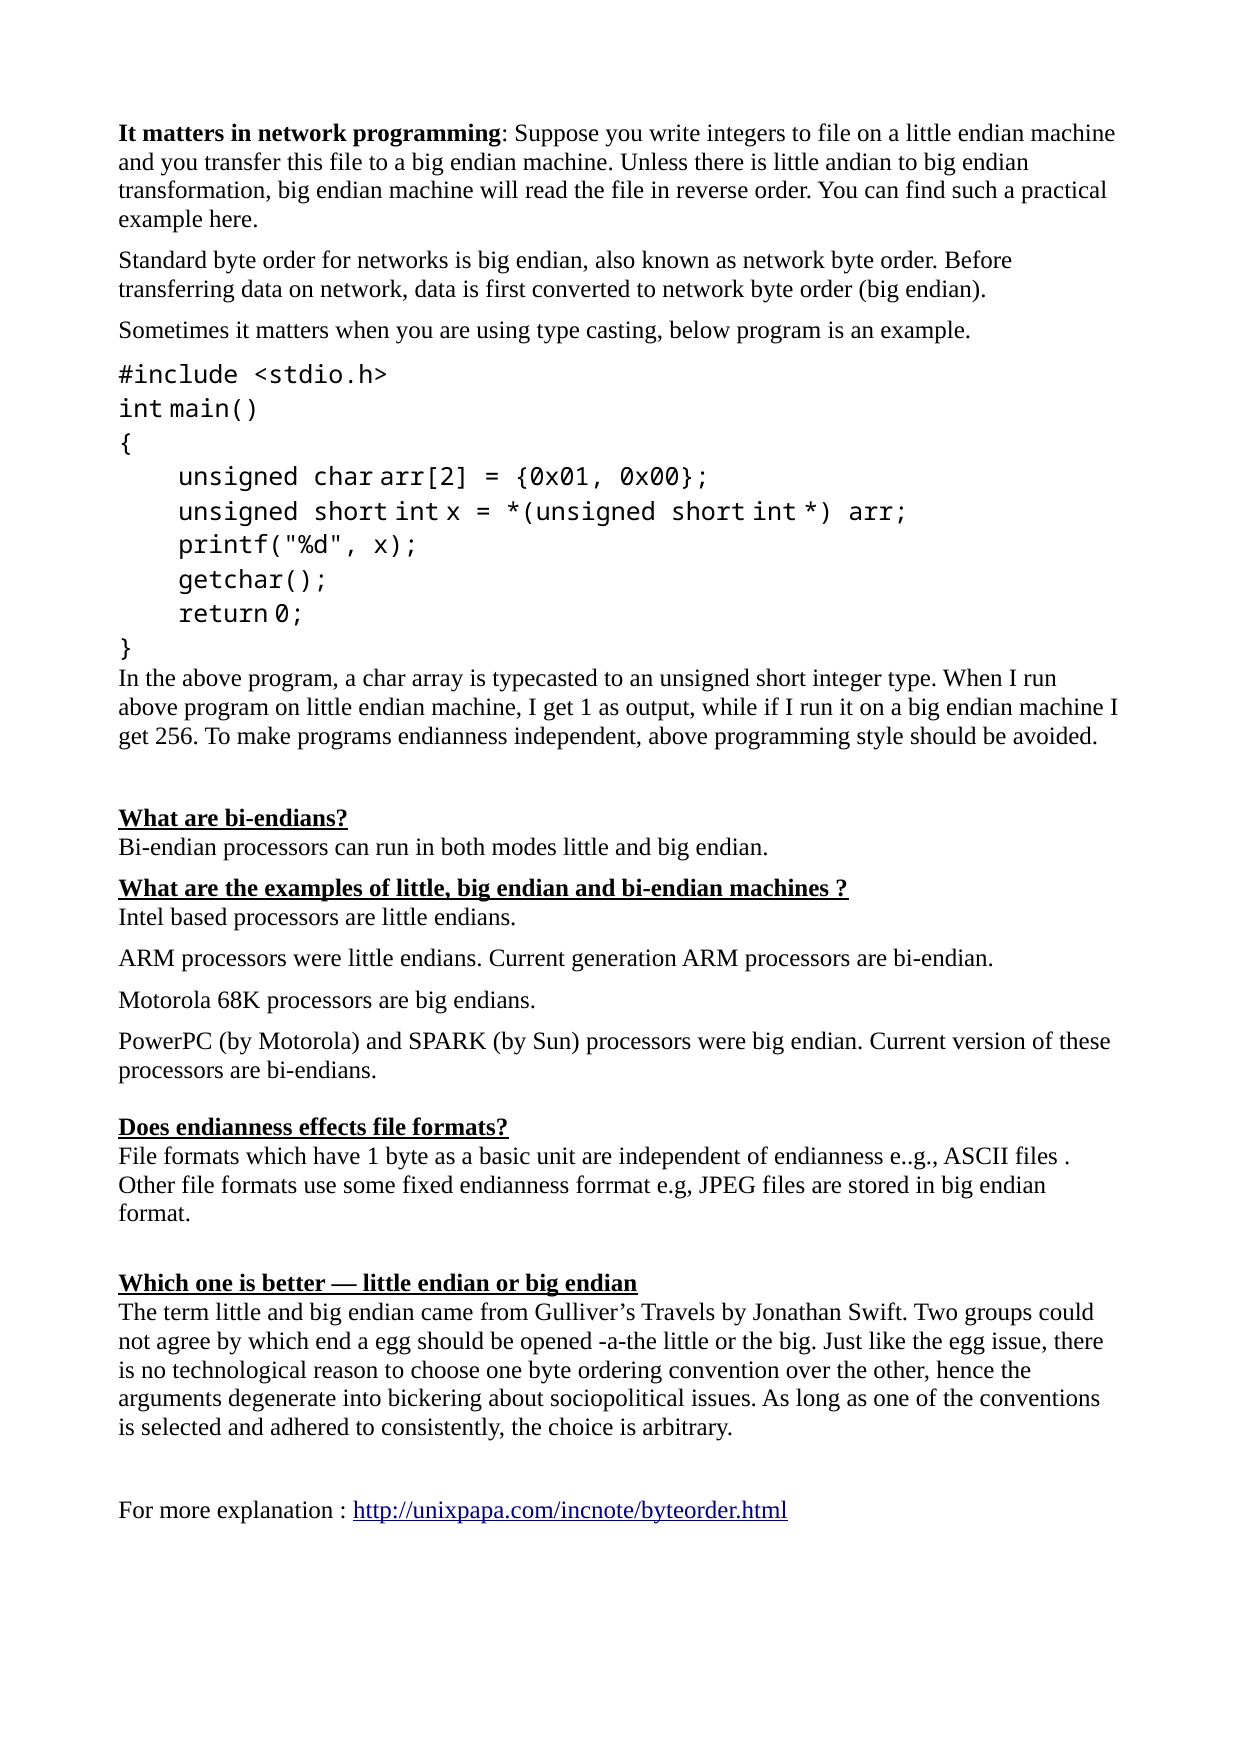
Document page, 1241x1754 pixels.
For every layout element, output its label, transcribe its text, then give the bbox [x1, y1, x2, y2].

text Standard byte order for networks is big endian, also known as network byte order. Before transferring data on network, data is first converted to network byte order (big endian). [118, 246, 1122, 303]
text ARM processors were little endians. Current generation ARM processors are bi-endian. [118, 943, 1122, 972]
text What are bi-endians? Bi-endian processors can run in both modes little and big endian. [118, 803, 1122, 861]
text For more explanation : http://unixpapa.com/incnote/byteorder.html [118, 1495, 1122, 1523]
text It matters in network programming: Suppose you write integers to file on a little endian machine and you transfer this file to a big endian machine. Unless there is little andian to big endian transformation, big endian machine will read the file in reverse order. You can find such a practical example here. [118, 118, 1122, 233]
text PowerPC (by Motorola) and SPARK (by Sun) processors were big endian. Current version of these processors are bi-endians. Does endianness effects file formats? File formats which have 1 byte as a basic unit are independent of endianness e..g., ASCII files . Other file formats use some fixed endianness forrmat e.g, JPEG files are stored in big endian format. [118, 1026, 1122, 1227]
text Motorola 68K processors are big endians. [118, 985, 1122, 1013]
text Which one is better — little endian or big endian The term little and big endian came from Gulliver’s Travels by Jonathan Swift. Two groups could not agree by which end a egg should be opened -a-the little or the big. Just like the egg issue, there is no technological reason to choose one byte ordering convention over the other, hence the arguments degenerate into bickering about sociopolitical issues. As long as one of the conventions is selected and adhered to consistently, the choice is arbitrary. [118, 1240, 1122, 1441]
text What are the examples of little, big endian and bi-endian machines ? Intel based processors are little endians. [118, 873, 1122, 931]
text Sometimes it matters when you are using type casting, below program is an example. [118, 316, 1122, 344]
table_header #include <stdio.h> int main() { unsigned char arr[2] = {0x01, 0x00}; unsigned short int x = *(unsigned short int *) arr; printf("%d", x); getchar(); return 0; } [118, 357, 920, 663]
text In the above program, a char array is typecasted to an unsigned short integer type. When I run above program on little endian machine, I get 1 as output, while if I run it on a big endian machine I get 256. To make programs endianness independent, above programming style should be avoided. [118, 663, 1122, 750]
